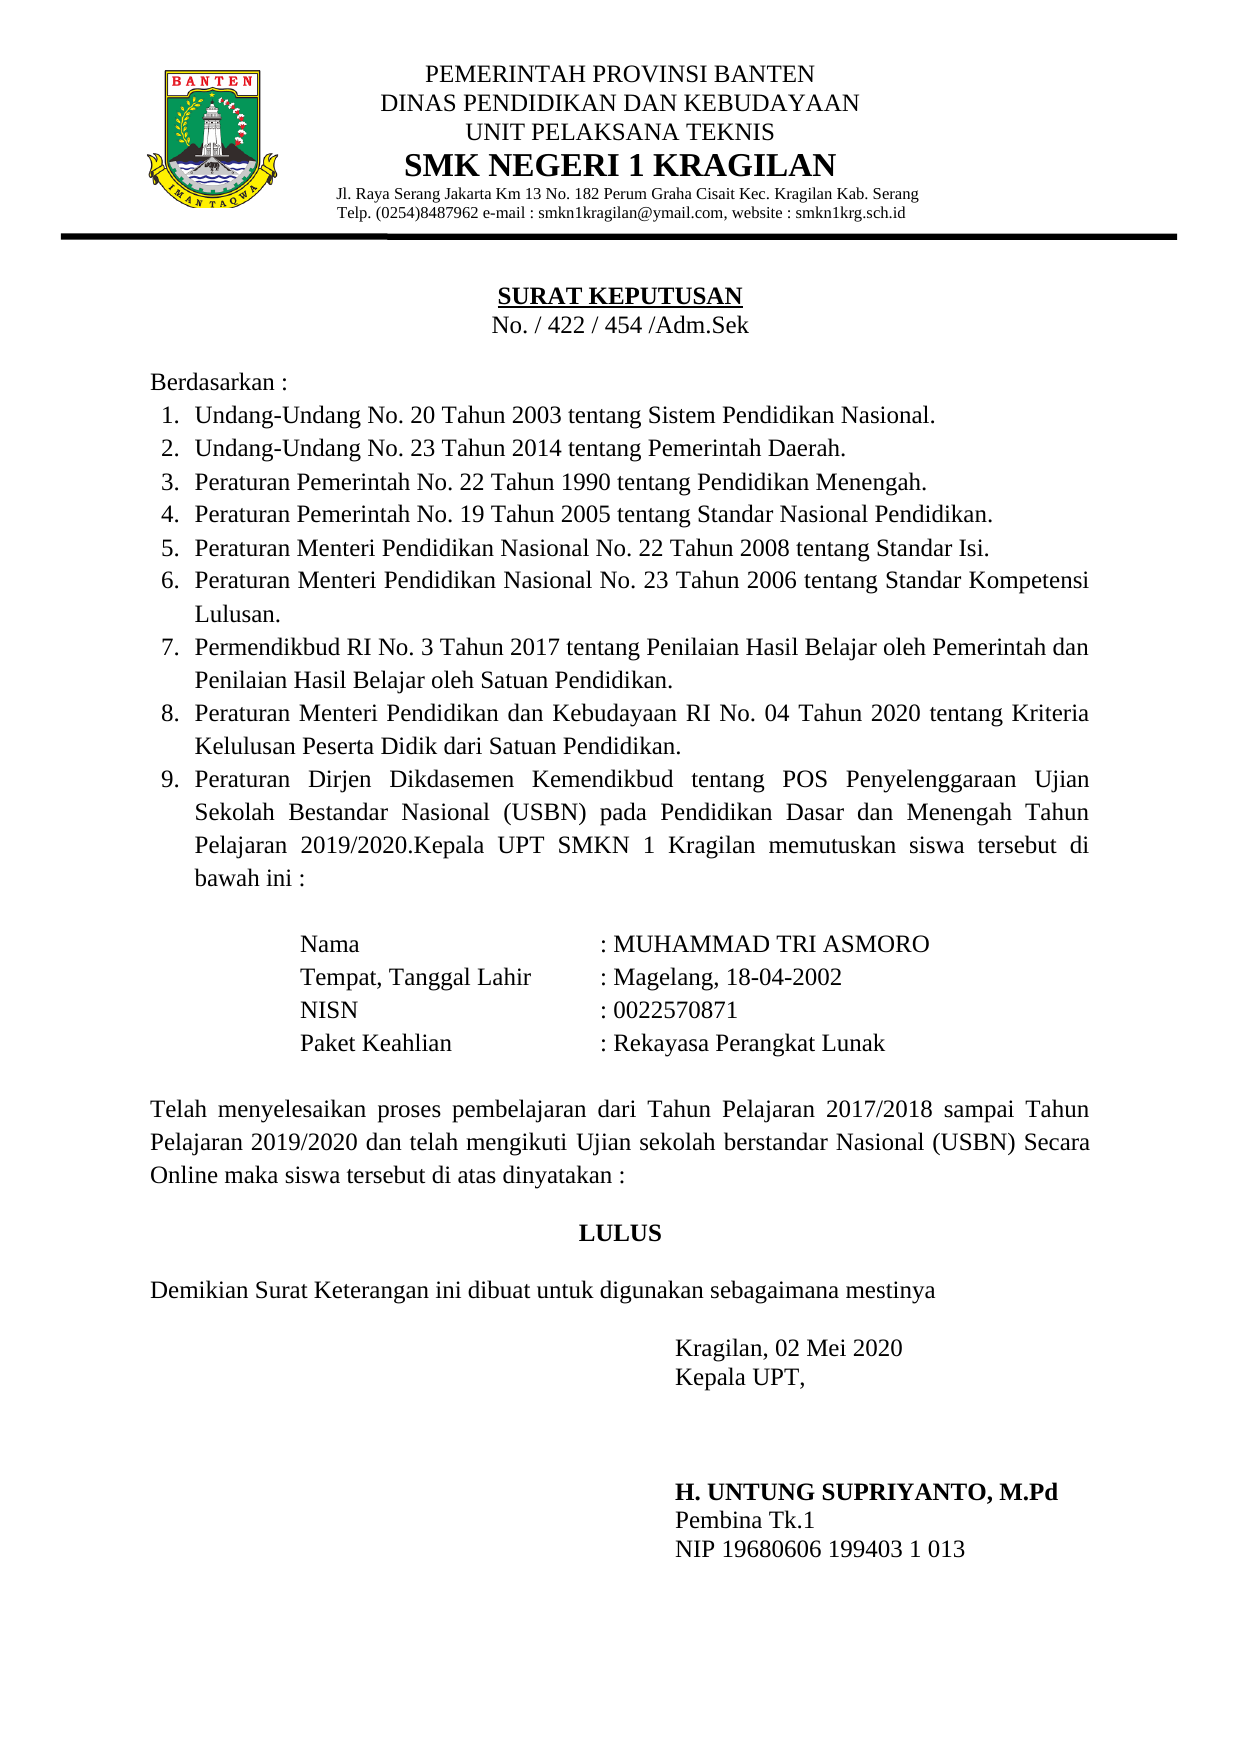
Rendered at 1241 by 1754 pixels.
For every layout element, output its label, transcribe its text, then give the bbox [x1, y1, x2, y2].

text Kragilan, 02 Mei 2020 [150, 1333, 1090, 1362]
text Telah menyelesaikan proses pembelajaran dari Tahun Pelajaran 2017/2018 sampai Tahun Pelajaran 2019/2020 dan telah mengikuti Ujian sekolah berstandar Nasional (USBN) Secara Online maka siswa tersebut di atas dinyatakan : [150, 1094, 1090, 1189]
text Tempat, Tanggal Lahir : Magelang, 18-04-2002 [150, 962, 1090, 991]
text Paket Keahlian : Rekayasa Perangkat Lunak [150, 1028, 1090, 1057]
list Peraturan Pemerintah No. 19 Tahun 2005 tentang Standar Nasional Pendidikan. [179, 499, 1090, 528]
text NIP 19680606 199403 1 013 [150, 1534, 1090, 1563]
list Permendikbud RI No. 3 Tahun 2017 tentang Penilaian Hasil Belajar oleh Pemerintah dan Penilaian Hasil Belajar oleh Satuan Pendidikan. [179, 632, 1090, 693]
text Demikian Surat Keterangan ini dibuat untuk digunakan sebagaimana mestinya [150, 1276, 1090, 1304]
text Pembina Tk.1 [150, 1506, 1090, 1534]
text H. UNTUNG SUPRIYANTO, M.Pd [150, 1477, 1090, 1506]
list Undang-Undang No. 23 Tahun 2014 tentang Pemerintah Daerah. [179, 433, 1090, 462]
text No. / 422 / 454 /Adm.Sek [150, 310, 1090, 339]
list Undang-Undang No. 20 Tahun 2003 tentang Sistem Pendidikan Nasional. [179, 401, 1090, 429]
list Peraturan Menteri Pendidikan Nasional No. 23 Tahun 2006 tentang Standar Kompetensi Lulusan. [179, 566, 1090, 627]
picture [146, 70, 279, 208]
text Nama : MUHAMMAD TRI ASMORO [150, 929, 1090, 958]
list Peraturan Dirjen Dikdasemen Kemendikbud tentang POS Penyelenggaraan Ujian Sekolah Bestandar Nasional (USBN) pada Pendidikan Dasar dan Menengah Tahun Pelajaran 2019/2020.Kepala UPT SMKN 1 Kragilan memutuskan siswa tersebut di bawah ini : [179, 764, 1090, 892]
list Peraturan Pemerintah No. 22 Tahun 1990 tentang Pendidikan Menengah. [179, 467, 1090, 495]
text NISN : 0022570871 [150, 995, 1090, 1024]
text Berdasarkan : [150, 367, 1090, 396]
text SURAT KEPUTUSAN [150, 281, 1090, 310]
list Peraturan Menteri Pendidikan dan Kebudayaan RI No. 04 Tahun 2020 tentang Kriteria Kelulusan Peserta Didik dari Satuan Pendidikan. [179, 698, 1090, 759]
list Peraturan Menteri Pendidikan Nasional No. 22 Tahun 2008 tentang Standar Isi. [179, 533, 1090, 561]
text LULUS [150, 1218, 1090, 1247]
text Kepala UPT, [150, 1362, 1090, 1391]
